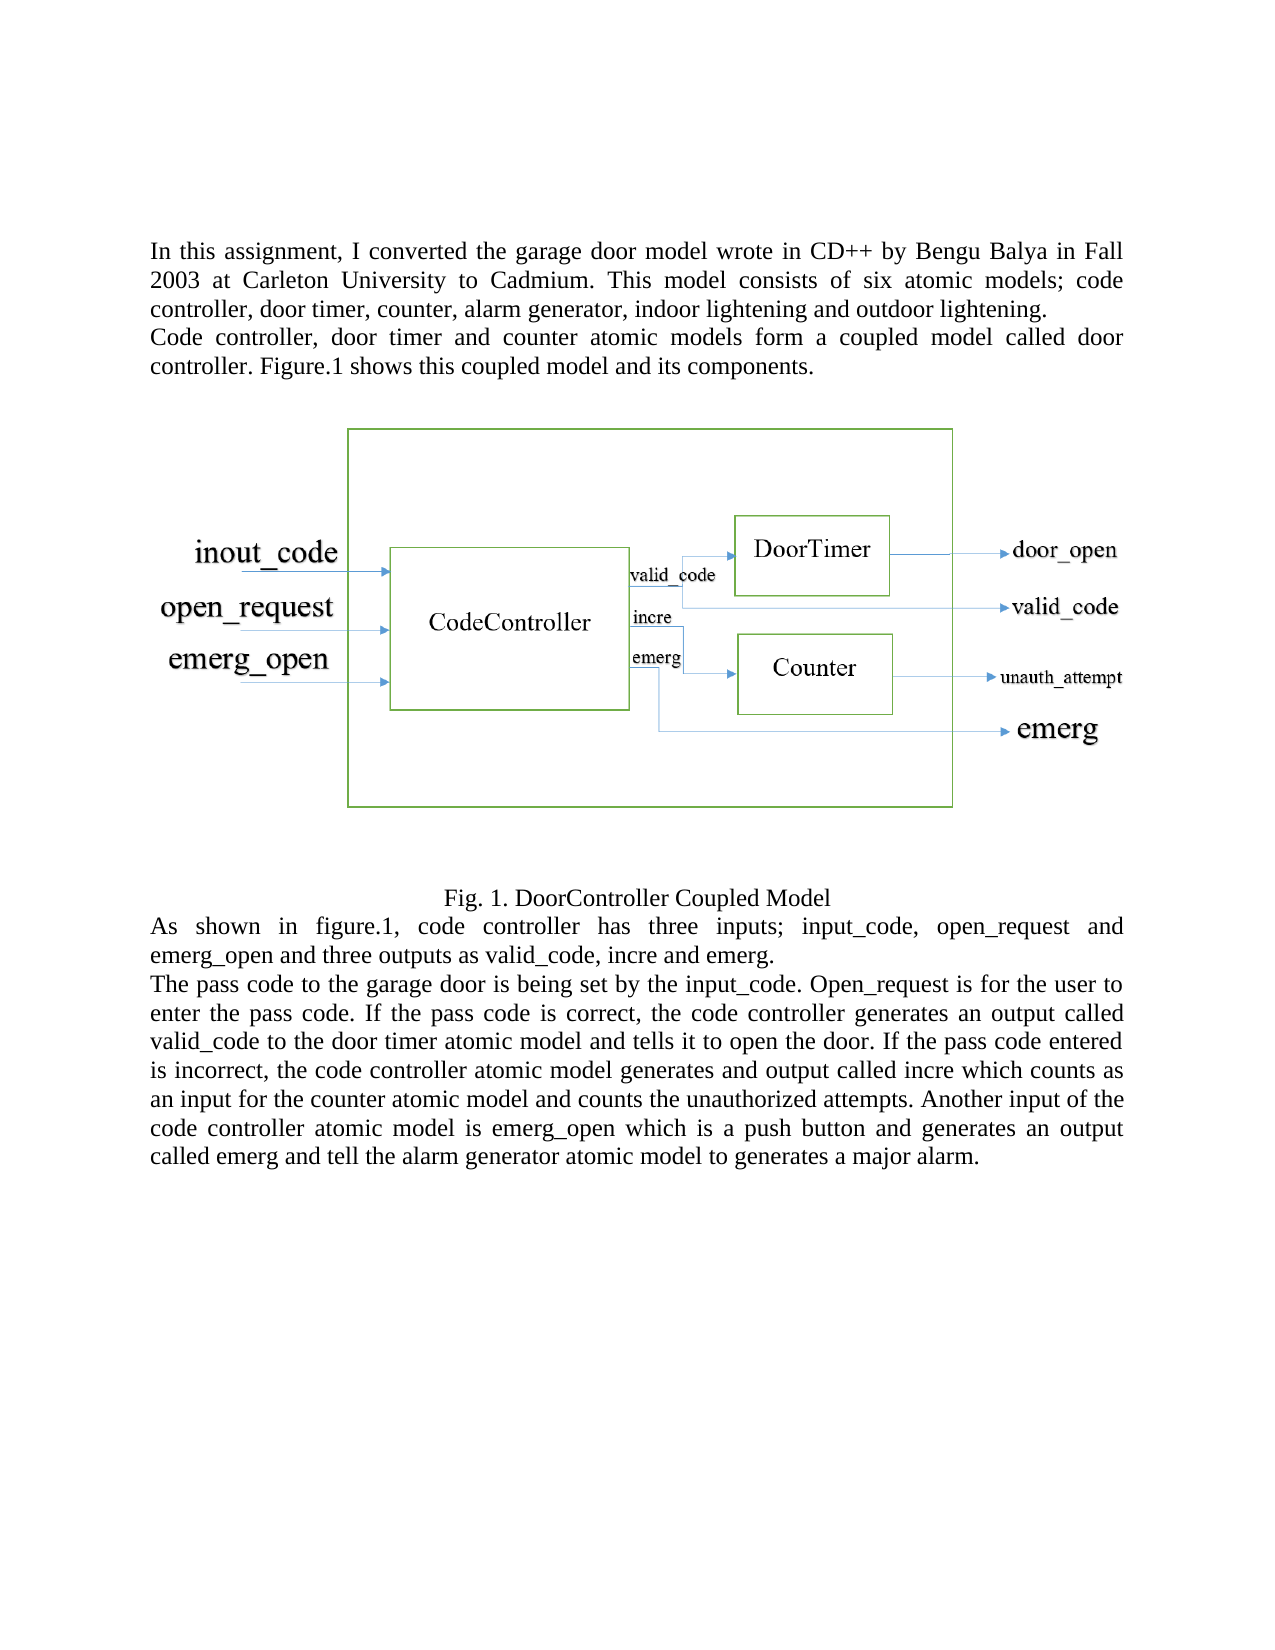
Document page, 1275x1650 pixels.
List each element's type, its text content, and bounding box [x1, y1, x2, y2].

text Fig. 1. DoorController Coupled Model [150, 883, 1125, 911]
text In this assignment, I converted the garage door model wrote in CD++ by Bengu Balya in Fall 2003 at Carleton University to Cadmium. This model consists of six atomic models; code controller, door timer, counter, alarm generator, indoor lightening and outdoor lightening. [150, 236, 1125, 322]
text As shown in figure.1, code controller has three inputs; input_code, open_request and emerg_open and three outputs as valid_code, incre and emerg. [150, 911, 1125, 969]
text The pass code to the garage door is being set by the input_code. Open_request is for the user to enter the pass code. If the pass code is correct, the code controller generates an output called valid_code to the door timer atomic model and tells it to open the door. If the pass code entered is incorrect, the code controller atomic model generates and output called incre which counts as an input for the counter atomic model and counts the unauthorized attempts. Another input of the code controller atomic model is emerg_open which is a push button and generates an output called emerg and tell the alarm generator atomic model to generates a major alarm. [150, 969, 1125, 1170]
picture [150, 380, 1125, 883]
text Code controller, door timer and counter atomic models form a coupled model called door controller. Figure.1 shows this coupled model and its components. [150, 322, 1125, 380]
